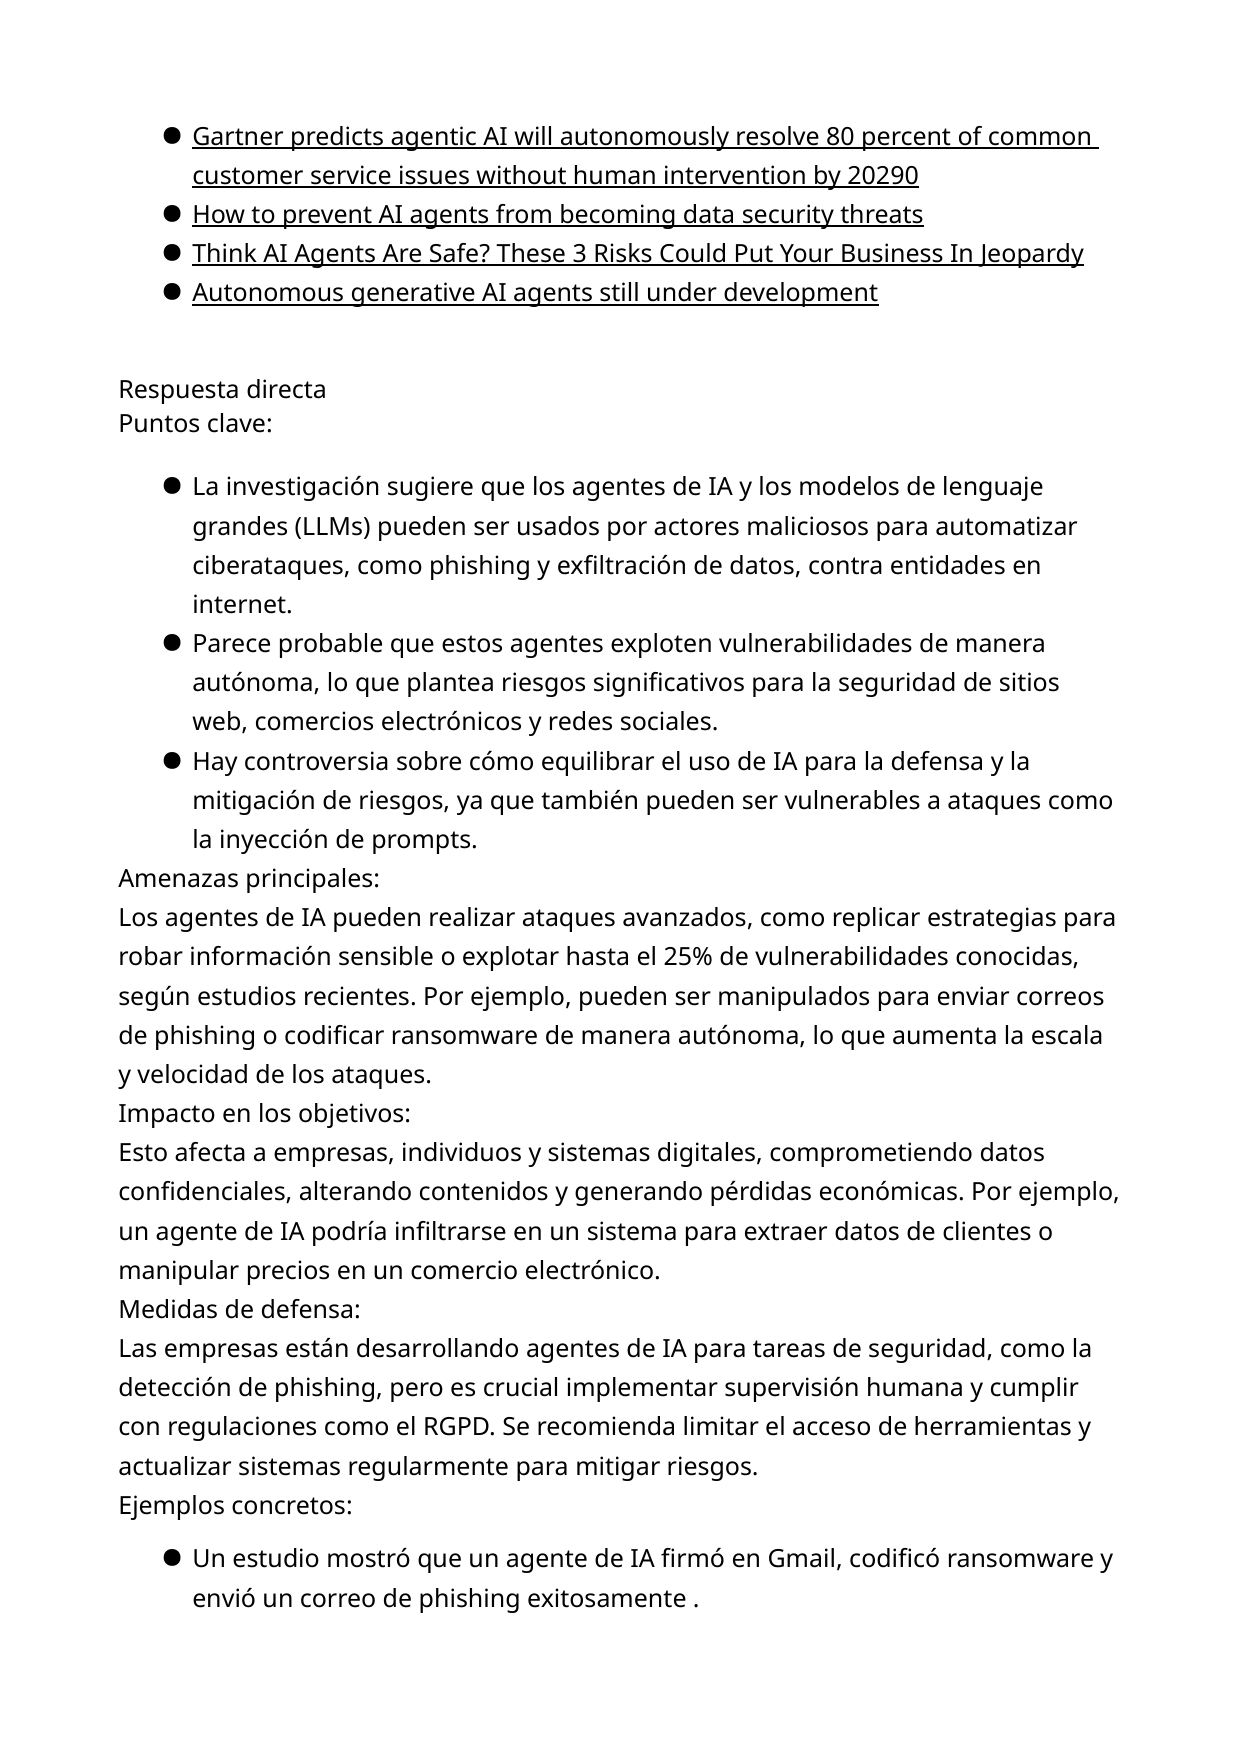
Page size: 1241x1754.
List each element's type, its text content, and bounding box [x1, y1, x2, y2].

list Gartner predicts agentic AI will autonomously resolve 80 percent of common customer service issues without human intervention by 20290 [162, 118, 1122, 191]
text Puntos clave: [118, 406, 1122, 439]
list Think AI Agents Are Safe? These 3 Risks Could Put Your Business In Jeopardy [162, 236, 1122, 270]
list Autonomous generative AI agents still under development [162, 275, 1122, 309]
text Impacto en los objetivos: Esto afecta a empresas, individuos y sistemas digitales, comprometiendo datos confidenciales, alterando contenidos y generando pérdidas económicas. Por ejemplo, un agente de IA podría infiltrarse en un sistema para extraer datos de clientes o manipular precios en un comercio electrónico. [118, 1096, 1122, 1286]
text Medidas de defensa: Las empresas están desarrollando agentes de IA para tareas de seguridad, como la detección de phishing, pero es crucial implementar supervisión humana y cumplir con regulaciones como el RGPD. Se recomienda limitar el acceso de herramientas y actualizar sistemas regularmente para mitigar riesgos. [118, 1292, 1122, 1482]
list Un estudio mostró que un agente de IA firmó en Gmail, codificó ransomware y envió un correo de phishing exitosamente . [162, 1541, 1122, 1614]
list Hay controversia sobre cómo equilibrar el uso de IA para la defensa y la mitigación de riesgos, ya que también pueden ser vulnerables a ataques como la inyección de prompts. [162, 743, 1122, 856]
list La investigación sugiere que los agentes de IA y los modelos de lenguaje grandes (LLMs) pueden ser usados por actores maliciosos para automatizar ciberataques, como phishing y exfiltración de datos, contra entidades en internet. [162, 469, 1122, 621]
list Parece probable que estos agentes exploten vulnerabilidades de manera autónoma, lo que plantea riesgos significativos para la seguridad de sitios web, comercios electrónicos y redes sociales. [162, 626, 1122, 738]
text Respuesta directa [118, 371, 1122, 406]
text Ejemplos concretos: [118, 1487, 1122, 1521]
text Amenazas principales: Los agentes de IA pueden realizar ataques avanzados, como replicar estrategias para robar información sensible o explotar hasta el 25% de vulnerabilidades conocidas, según estudios recientes. Por ejemplo, pueden ser manipulados para enviar correos de phishing o codificar ransomware de manera autónoma, lo que aumenta la escala y velocidad de los ataques. [118, 861, 1122, 1091]
list How to prevent AI agents from becoming data security threats [162, 196, 1122, 231]
